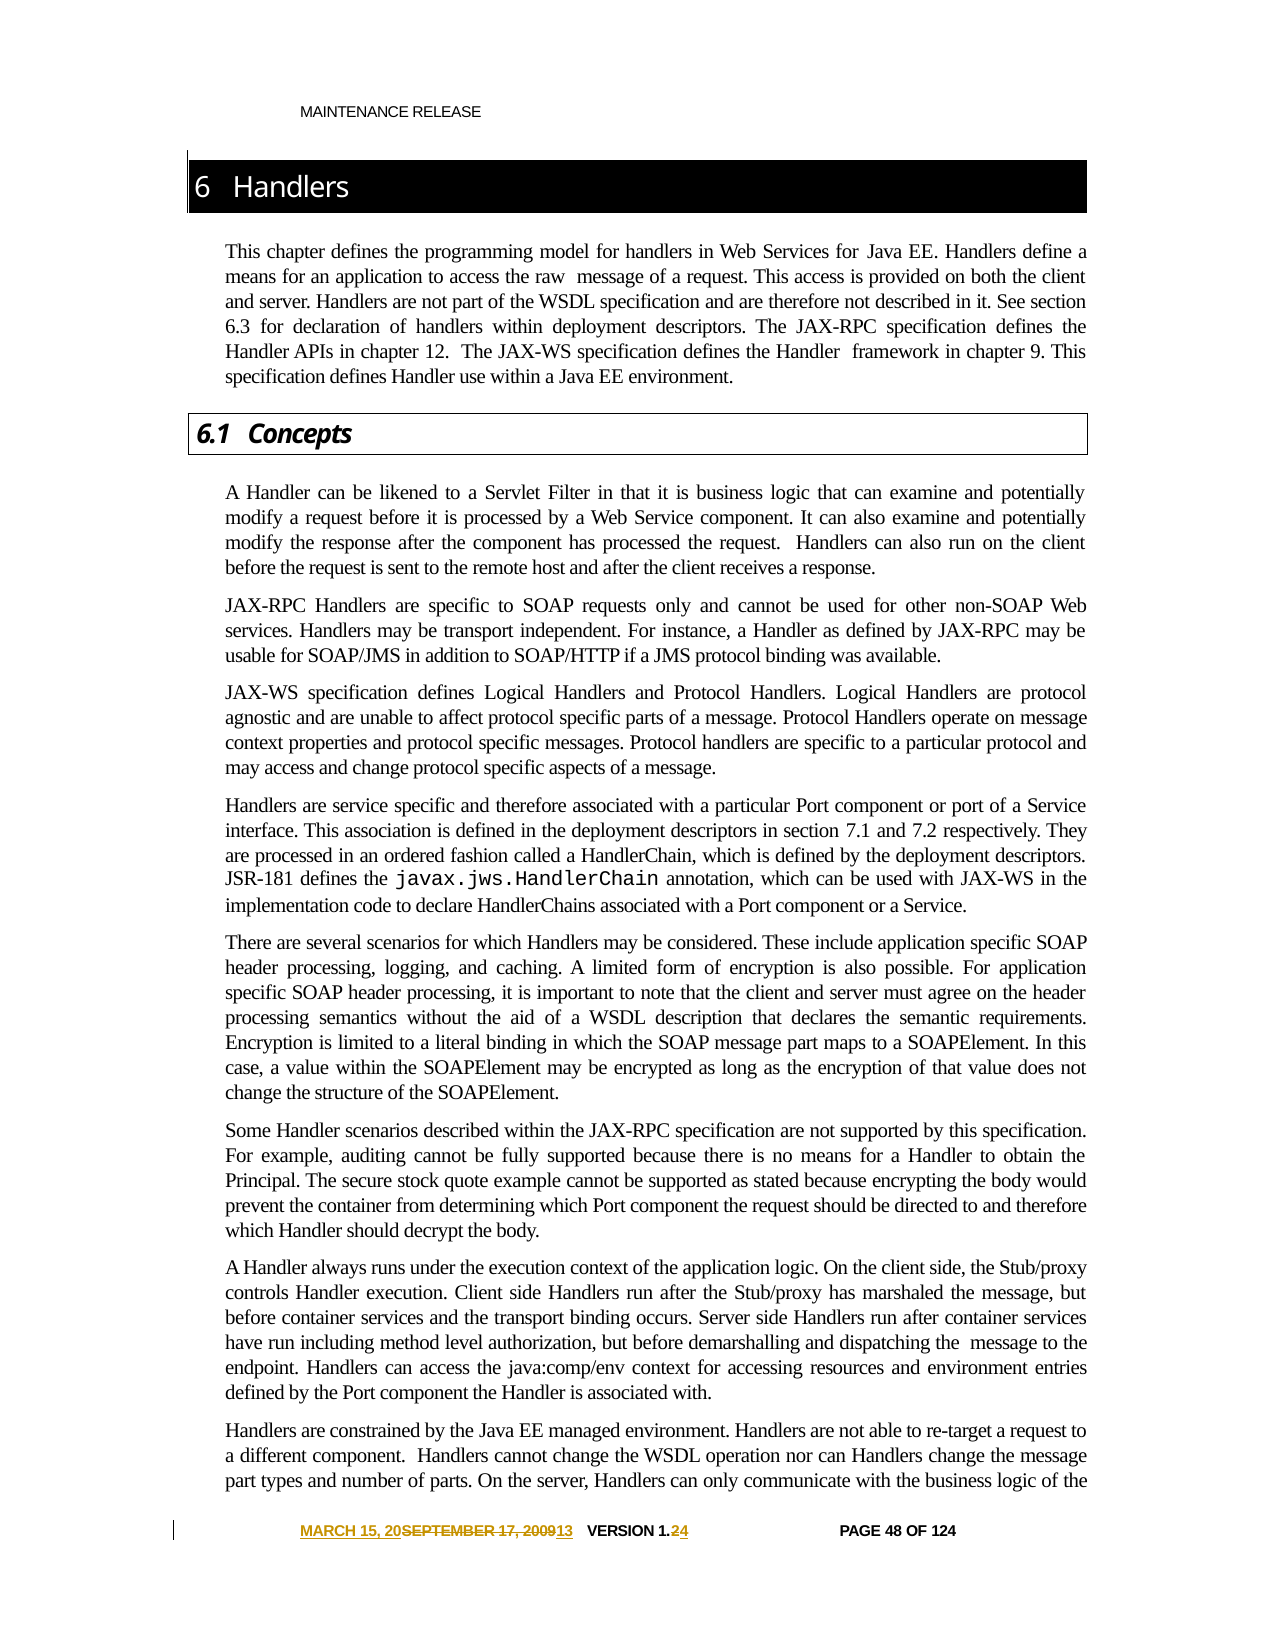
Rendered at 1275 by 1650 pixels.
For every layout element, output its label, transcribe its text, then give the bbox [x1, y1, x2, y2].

text Handlers are service specific and therefore associated with a particular Port component or port of a Service interface. This association is defined in the deployment descriptors in section 7.1 and 7.2 respectively. They are processed in an ordered fashion called a HandlerChain, which is defined by the deployment descriptors. JSR-181 defines the javax.jws.HandlerChain annotation, which can be used with JAX-WS in the implementation code to declare HandlerChains associated with a Port component or a Service. [225, 791, 1087, 916]
subtitle Handlers [189, 160, 1087, 213]
text This chapter defines the programming model for handlers in Web Services for Java EE. Handlers define a means for an application to access the raw message of a request. This access is provided on both the client and server. Handlers are not part of the WSDL specification and are therefore not described in it. See section 6.3 for declaration of handlers within deployment descriptors. The JAX-RPC specification defines the Handler APIs in chapter 12. The JAX-WS specification defines the Handler framework in chapter 9. This specification defines Handler use within a Java EE environment. [225, 238, 1087, 388]
text JAX-WS specification defines Logical Handlers and Protocol Handlers. Logical Handlers are protocol agnostic and are unable to affect protocol specific parts of a message. Protocol Handlers operate on message context properties and protocol specific messages. Protocol handlers are specific to a particular protocol and may access and change protocol specific aspects of a message. [225, 679, 1087, 779]
text Some Handler scenarios described within the JAX-RPC specification are not supported by this specification. For example, auditing cannot be fully supported because there is no means for a Handler to obtain the Principal. The secure stock quote example cannot be supported as stated because encrypting the body would prevent the container from determining which Port component the request should be directed to and therefore which Handler should decrypt the body. [225, 1116, 1087, 1241]
text A Handler always runs under the execution context of the application logic. On the client side, the Stub/proxy controls Handler execution. Client side Handlers run after the Stub/proxy has marshaled the message, but before container services and the transport binding occurs. Server side Handlers run after container services have run including method level authorization, but before demarshalling and dispatching the message to the endpoint. Handlers can access the java:comp/env context for accessing resources and environment entries defined by the Port component the Handler is associated with. [225, 1254, 1087, 1404]
text There are several scenarios for which Handlers may be considered. These include application specific SOAP header processing, logging, and caching. A limited form of encryption is also possible. For application specific SOAP header processing, it is important to note that the client and server must agree on the header processing semantics without the aid of a WSDL description that declares the semantic requirements. Encryption is limited to a literal binding in which the SOAP message part maps to a SOAPElement. In this case, a value within the SOAPElement may be encrypted as long as the encryption of that value does not change the structure of the SOAPElement. [225, 929, 1087, 1104]
text JAX-RPC Handlers are specific to SOAP requests only and cannot be used for other non-SOAP Web services. Handlers may be transport independent. For instance, a Handler as defined by JAX-RPC may be usable for SOAP/JMS in addition to SOAP/HTTP if a JMS protocol binding was available. [225, 591, 1087, 666]
text A Handler can be likened to a Servlet Filter in that it is business logic that can examine and potentially modify a request before it is processed by a Web Service component. It can also examine and potentially modify the response after the component has processed the request. Handlers can also run on the client before the request is sent to the remote host and after the client receives a response. [225, 479, 1087, 579]
subtitle Concepts [189, 414, 1087, 454]
text Handlers are constrained by the Java EE managed environment. Handlers are not able to re-target a request to a different component. Handlers cannot change the WSDL operation nor can Handlers change the message part types and number of parts. On the server, Handlers can only communicate with the business logic of the [225, 1416, 1087, 1491]
